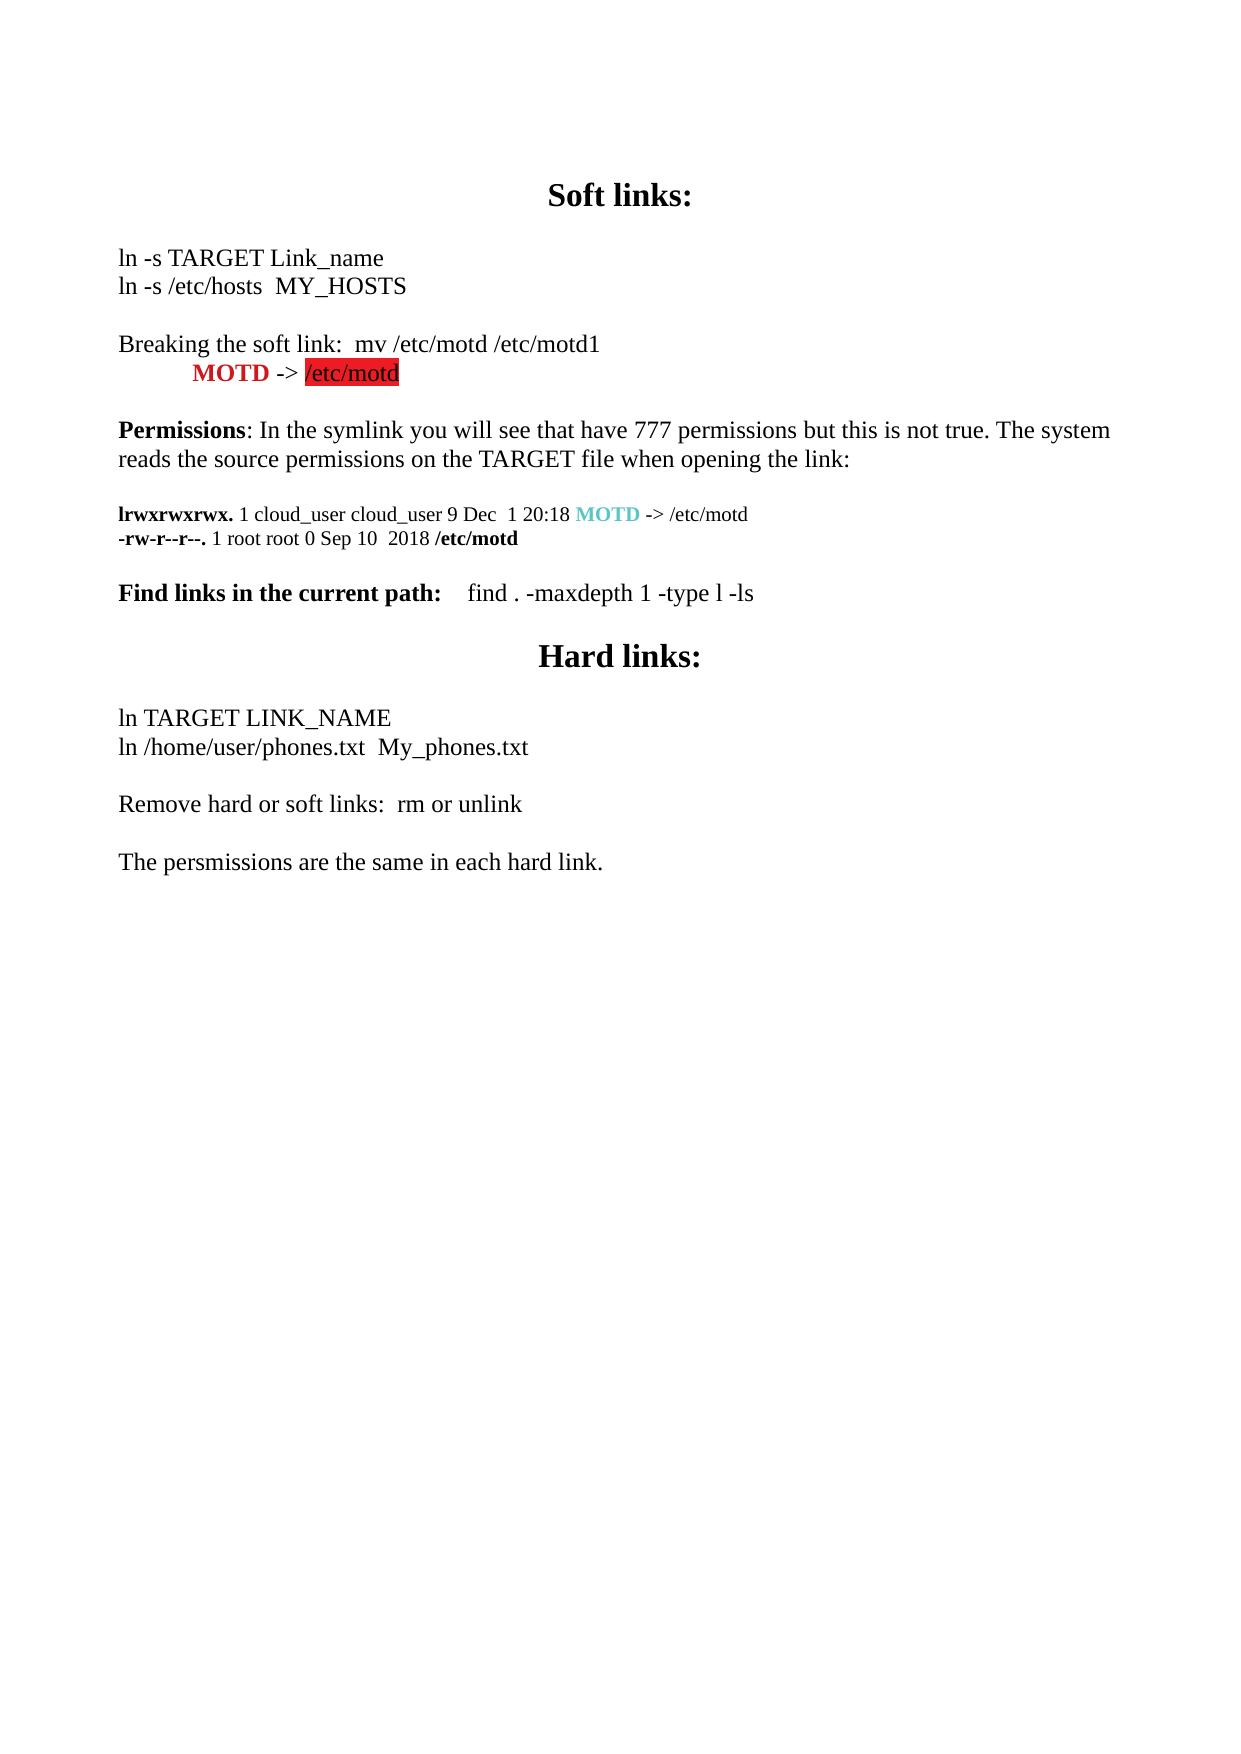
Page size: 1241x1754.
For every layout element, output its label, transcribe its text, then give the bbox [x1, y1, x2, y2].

text Hard links: [118, 636, 1122, 674]
text Soft links: [118, 176, 1122, 214]
text Find links in the current path: find . -maxdepth 1 -type l -ls [118, 578, 1122, 607]
text -rw-r--r--. 1 root root 0 Sep 10 2018 /etc/motd [118, 526, 1122, 549]
text ln -s /etc/hosts MY_HOSTS [118, 271, 1122, 300]
text MOTD -> /etc/motd [118, 358, 1122, 386]
text Remove hard or soft links: rm or unlink [118, 789, 1122, 818]
text Breaking the soft link: mv /etc/motd /etc/motd1 [118, 329, 1122, 358]
text Permissions: In the symlink you will see that have 777 permissions but this is not true. The system reads the source permissions on the TARGET file when opening the link: [118, 415, 1122, 473]
text The persmissions are the same in each hard link. [118, 847, 1122, 875]
text lrwxrwxrwx. 1 cloud_user cloud_user 9 Dec 1 20:18 MOTD -> /etc/motd [118, 501, 1122, 526]
text ln -s TARGET Link_name [118, 243, 1122, 271]
text ln /home/user/phones.txt My_phones.txt [118, 732, 1122, 760]
text ln TARGET LINK_NAME [118, 703, 1122, 732]
